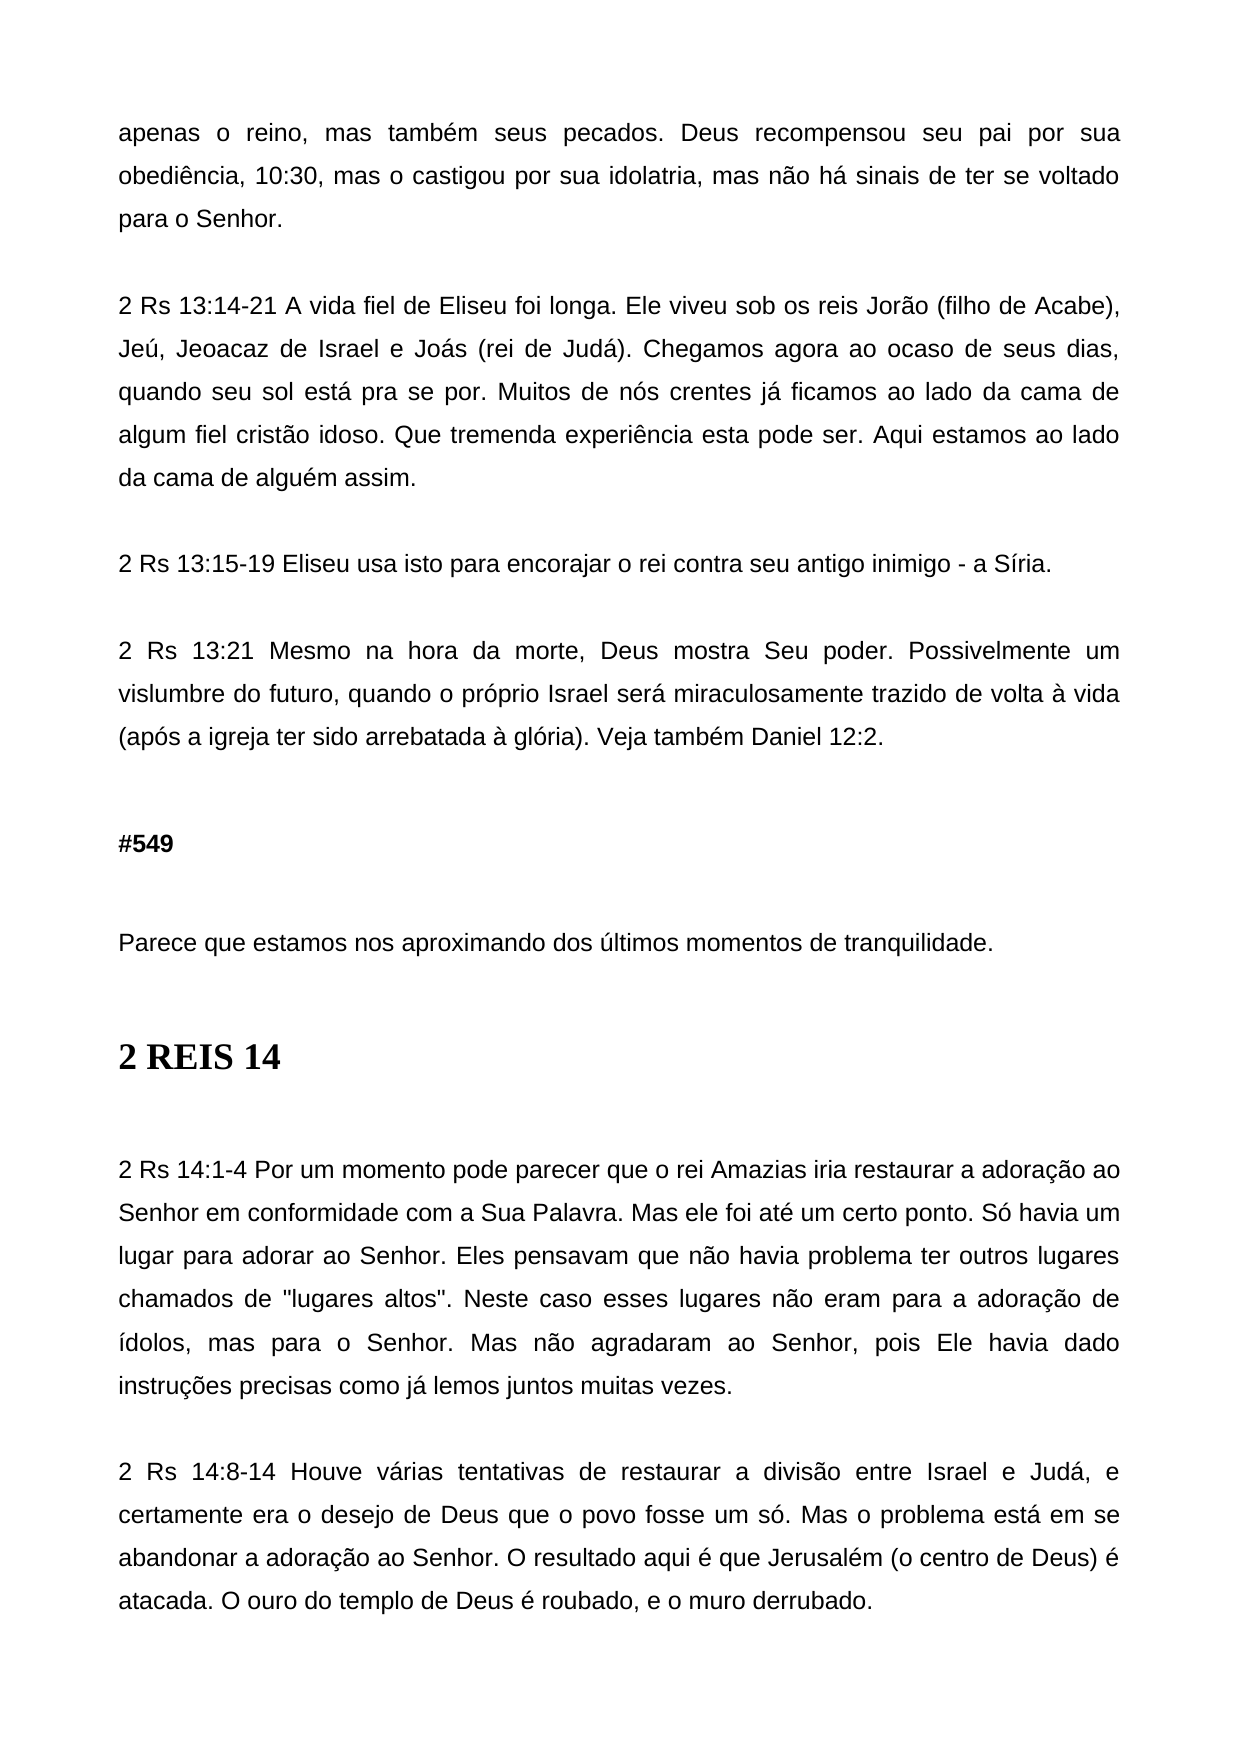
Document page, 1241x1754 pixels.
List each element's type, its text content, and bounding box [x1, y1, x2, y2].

text 2 Rs 13:15-19 Eliseu usa isto para encorajar o rei contra seu antigo inimigo - a Síria. [118, 549, 1122, 578]
subtitle #549 [118, 829, 1122, 858]
text 2 Rs 14:8-14 Houve várias tentativas de restaurar a divisão entre Israel e Judá, e certamente era o desejo de Deus que o povo fosse um só. Mas o problema está em se abandonar a adoração ao Senhor. O resultado aqui é que Jerusalém (o centro de Deus) é atacada. O ouro do templo de Deus é roubado, e o muro derrubado. [118, 1457, 1122, 1615]
text 2 Rs 13:14-21 A vida fiel de Eliseu foi longa. Ele viveu sob os reis Jorão (filho de Acabe), Jeú, Jeoacaz de Israel e Joás (rei de Judá). Chegamos agora ao ocaso de seus dias, quando seu sol está pra se por. Muitos de nós crentes já ficamos ao lado da cama de algum fiel cristão idoso. Que tremenda experiência esta pode ser. Aqui estamos ao lado da cama de alguém assim. [118, 291, 1122, 492]
text apenas o reino, mas também seus pecados. Deus recompensou seu pai por sua obediência, 10:30, mas o castigou por sua idolatria, mas não há sinais de ter se voltado para o Senhor. [118, 118, 1122, 233]
text 2 Rs 14:1-4 Por um momento pode parecer que o rei Amazias iria restaurar a adoração ao Senhor em conformidade com a Sua Palavra. Mas ele foi até um certo ponto. Só havia um lugar para adorar ao Senhor. Eles pensavam que não havia problema ter outros lugares chamados de "lugares altos". Neste caso esses lugares não eram para a adoração de ídolos, mas para o Senhor. Mas não agradaram ao Senhor, pois Ele havia dado instruções precisas como já lemos juntos muitas vezes. [118, 1155, 1122, 1399]
text Parece que estamos nos aproximando dos últimos momentos de tranquilidade. [118, 928, 1122, 956]
subtitle 2 REIS 14 [118, 1035, 1122, 1078]
text 2 Rs 13:21 Mesmo na hora da morte, Deus mostra Seu poder. Possivelmente um vislumbre do futuro, quando o próprio Israel será miraculosamente trazido de volta à vida (após a igreja ter sido arrebatada à glória). Veja também Daniel 12:2. [118, 636, 1122, 751]
